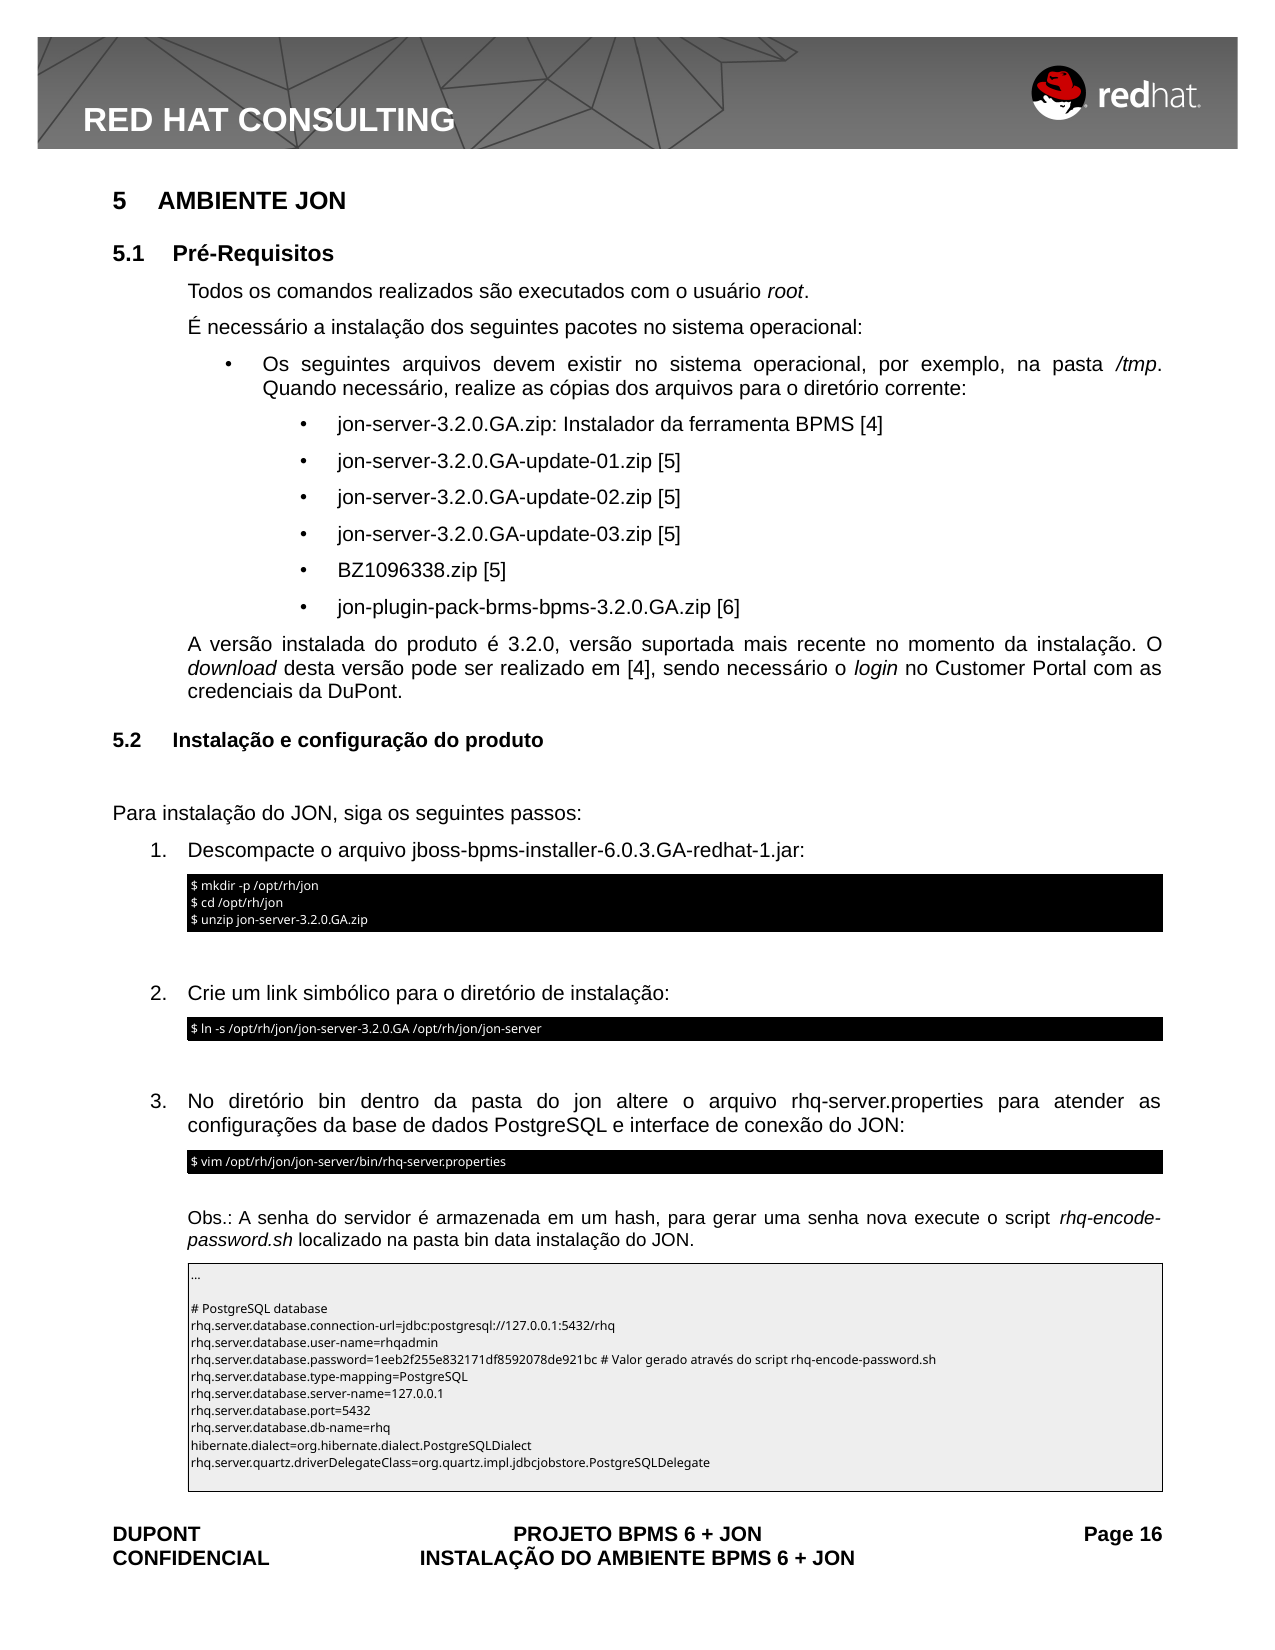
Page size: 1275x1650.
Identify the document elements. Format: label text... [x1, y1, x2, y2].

text rhq.server.database.server-name=127.0.0.1 [189, 1382, 1162, 1399]
text rhq.server.database.db-name=rhq [189, 1416, 1162, 1433]
list jon-server-3.2.0.GA-update-01.zip [5] [300, 448, 1162, 473]
text $ mkdir -p /opt/rh/jon [189, 875, 1162, 891]
list Descompacte o arquivo jboss-bpms-installer-6.0.3.GA-redhat-1.jar: [150, 838, 1162, 862]
text Obs.: A senha do servidor é armazenada em um hash, para gerar uma senha nova execute o script rhq-encode-password.sh localizado na pasta bin data instalação do JON. [187, 1207, 1162, 1250]
text Para instalação do JON, siga os seguintes passos: [112, 801, 1162, 825]
text rhq.server.database.type-mapping=PostgreSQL [189, 1365, 1162, 1382]
text rhq.server.database.port=5432 [189, 1399, 1162, 1416]
text rhq.server.database.password=1eeb2f255e832171df8592078de921bc # Valor gerado através do script rhq-encode-password.sh [189, 1348, 1162, 1365]
picture [37, 37, 1238, 149]
text … [189, 1264, 1162, 1280]
text A versão instalada do produto é 3.2.0, versão suportada mais recente no momento da instalação. O download desta versão pode ser realizado em [4], sendo necessário o login no Customer Portal com as credenciais da DuPont. [187, 631, 1162, 703]
text $ vim /opt/rh/jon/jon-server/bin/rhq-server.properties [189, 1151, 1162, 1173]
text $ ln -s /opt/rh/jon/jon-server-3.2.0.GA /opt/rh/jon/jon-server [189, 1018, 1162, 1040]
list jon-plugin-pack-brms-bpms-3.2.0.GA.zip [6] [300, 595, 1162, 619]
list BZ1096338.zip [5] [300, 558, 1162, 582]
subtitle Ambiente JON [112, 186, 1162, 215]
text hibernate.dialect=org.hibernate.dialect.PostgreSQLDialect [189, 1433, 1162, 1451]
text É necessário a instalação dos seguintes pacotes no sistema operacional: [187, 315, 1162, 339]
list jon-server-3.2.0.GA.zip: Instalador da ferramenta BPMS [4] [300, 412, 1162, 436]
text Todos os comandos realizados são executados com o usuário root. [187, 278, 1162, 302]
list jon-server-3.2.0.GA-update-03.zip [5] [300, 522, 1162, 546]
text rhq.server.database.user-name=rhqadmin [189, 1331, 1162, 1348]
subtitle Pré-Requisitos [112, 240, 1162, 266]
text rhq.server.quartz.driverDelegateClass=org.quartz.impl.jdbcjobstore.PostgreSQLDelegate [189, 1451, 1162, 1468]
text # PostgreSQL database [189, 1297, 1162, 1314]
text $ cd /opt/rh/jon [189, 891, 1162, 908]
list Crie um link simbólico para o diretório de instalação: [150, 981, 1162, 1004]
list No diretório bin dentro da pasta do jon altere o arquivo rhq-server.properties para atender as configurações da base de dados PostgreSQL e interface de conexão do JON: [150, 1089, 1162, 1137]
subtitle Instalação e configuração do produto [112, 728, 1162, 752]
list jon-server-3.2.0.GA-update-02.zip [5] [300, 485, 1162, 509]
text rhq.server.database.connection-url=jdbc:postgresql://127.0.0.1:5432/rhq [189, 1314, 1162, 1331]
list Os seguintes arquivos devem existir no sistema operacional, por exemplo, na pasta /tmp. Quando necessário, realize as cópias dos arquivos para o diretório corrente: [225, 351, 1162, 399]
text $ unzip jon-server-3.2.0.GA.zip [189, 908, 1162, 931]
